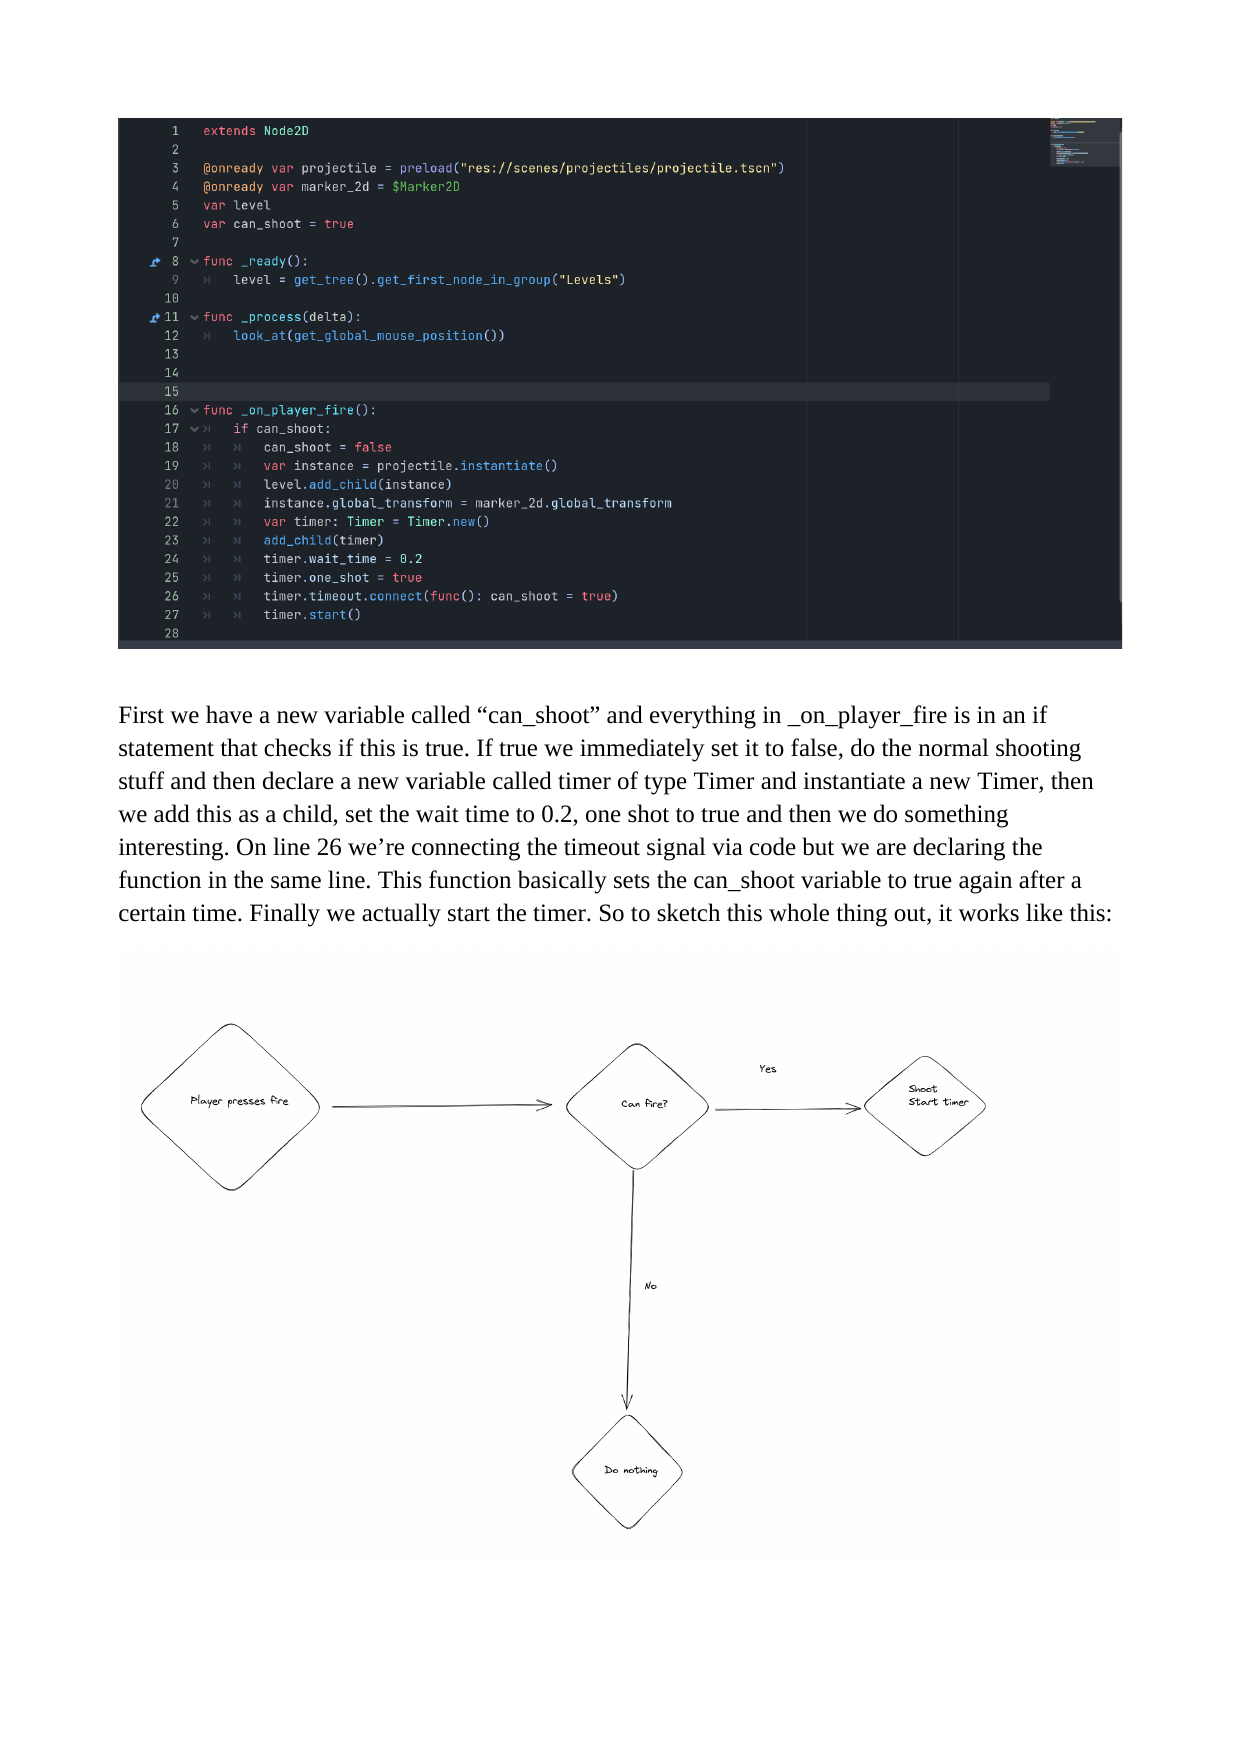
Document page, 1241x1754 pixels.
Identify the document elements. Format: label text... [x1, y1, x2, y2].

picture [118, 118, 1123, 649]
picture [118, 946, 1123, 1561]
text First we have a new variable called “can_shoot” and everything in _on_player_fire is in an if statement that checks if this is true. If true we immediately set it to false, do the normal shooting stuff and then declare a new variable called timer of type Timer and instantiate a new Timer, then we add this as a child, set the wait time to 0.2, one shot to true and then we do something interesting. On line 26 we’re connecting the timeout signal via code but we are declaring the function in the same line. This function basically sets the can_shoot variable to true again after a certain time. Finally we actually start the timer. So to sketch this whole thing out, it works like this: [118, 700, 1122, 927]
